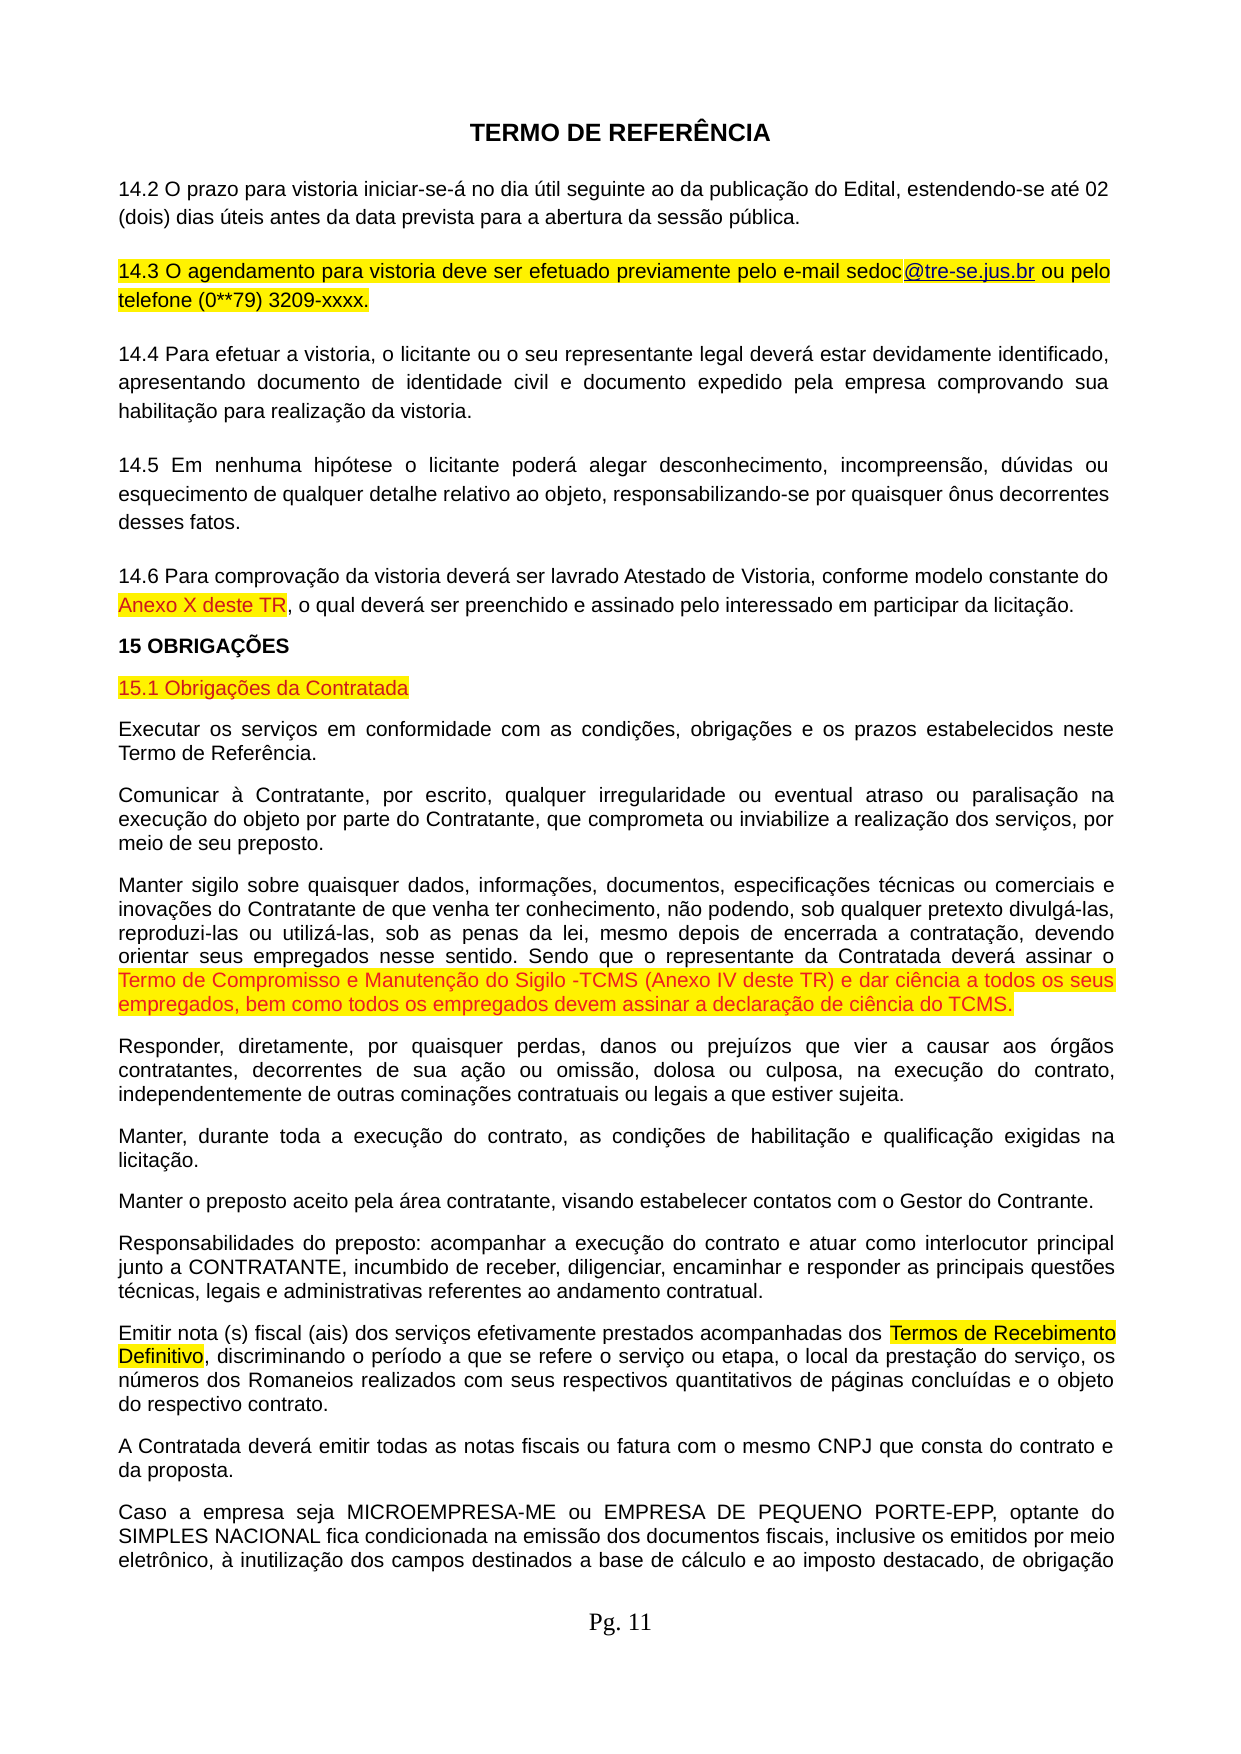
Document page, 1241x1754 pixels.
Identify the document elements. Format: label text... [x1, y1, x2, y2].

text 14.3 O agendamento para vistoria deve ser efetuado previamente pelo e-mail sedoc@tre-se.jus.br ou pelo telefone (0**79) 3209-xxxx. [118, 259, 1110, 312]
text 14.6 Para comprovação da vistoria deverá ser lavrado Atestado de Vistoria, conforme modelo constante do Anexo X deste TR, o qual deverá ser preenchido e assinado pelo interessado em participar da licitação. [118, 564, 1110, 617]
text Comunicar à Contratante, por escrito, qualquer irregularidade ou eventual atraso ou paralisação na execução do objeto por parte do Contratante, que comprometa ou inviabilize a realização dos serviços, por meio de seu preposto. [118, 783, 1116, 855]
text 14.2 O prazo para vistoria iniciar-se-á no dia útil seguinte ao da publicação do Edital, estendendo-se até 02 (dois) dias úteis antes da data prevista para a abertura da sessão pública. [118, 176, 1110, 229]
text Responsabilidades do preposto: acompanhar a execução do contrato e atuar como interlocutor principal junto a CONTRATANTE, incumbido de receber, diligenciar, encaminhar e responder as principais questões técnicas, legais e administrativas referentes ao andamento contratual. [118, 1231, 1116, 1303]
text Caso a empresa seja MICROEMPRESA-ME ou EMPRESA DE PEQUENO PORTE-EPP, optante do SIMPLES NACIONAL fica condicionada na emissão dos documentos fiscais, inclusive os emitidos por meio eletrônico, à inutilização dos campos destinados a base de cálculo e ao imposto destacado, de obrigação [118, 1499, 1116, 1571]
text Emitir nota (s) fiscal (ais) dos serviços efetivamente prestados acompanhadas dos Termos de Recebimento Definitivo, discriminando o período a que se refere o serviço ou etapa, o local da prestação do serviço, os números dos Romaneios realizados com seus respectivos quantitativos de páginas concluídas e o objeto do respectivo contrato. [118, 1320, 1116, 1416]
text 15 OBRIGAÇÕES [118, 634, 1116, 658]
text Responder, diretamente, por quaisquer perdas, danos ou prejuízos que vier a causar aos órgãos contratantes, decorrentes de sua ação ou omissão, dolosa ou culposa, na execução do contrato, independentemente de outras cominações contratuais ou legais a que estiver sujeita. [118, 1034, 1116, 1106]
text 15.1 Obrigações da Contratada [118, 676, 1116, 699]
text 14.5 Em nenhuma hipótese o licitante poderá alegar desconhecimento, incompreensão, dúvidas ou esquecimento de qualquer detalhe relativo ao objeto, responsabilizando-se por quaisquer ônus decorrentes desses fatos. [118, 453, 1110, 534]
text Manter, durante toda a execução do contrato, as condições de habilitação e qualificação exigidas na licitação. [118, 1123, 1116, 1171]
text Executar os serviços em conformidade com as condições, obrigações e os prazos estabelecidos neste Termo de Referência. [118, 717, 1116, 765]
text A Contratada deverá emitir todas as notas fiscais ou fatura com o mesmo CNPJ que consta do contrato e da proposta. [118, 1434, 1116, 1482]
text Manter o preposto aceito pela área contratante, visando estabelecer contatos com o Gestor do Contrante. [118, 1189, 1116, 1213]
text Manter sigilo sobre quaisquer dados, informações, documentos, especificações técnicas ou comerciais e inovações do Contratante de que venha ter conhecimento, não podendo, sob qualquer pretexto divulgá-las, reproduzi-las ou utilizá-las, sob as penas da lei, mesmo depois de encerrada a contratação, devendo orientar seus empregados nesse sentido. Sendo que o representante da Contratada deverá assinar o Termo de Compromisso e Manutenção do Sigilo -TCMS (Anexo IV deste TR) e dar ciência a todos os seus empregados, bem como todos os empregados devem assinar a declaração de ciência do TCMS. [118, 872, 1116, 1016]
text 14.4 Para efetuar a vistoria, o licitante ou o seu representante legal deverá estar devidamente identificado, apresentando documento de identidade civil e documento expedido pela empresa comprovando sua habilitação para realização da vistoria. [118, 341, 1110, 423]
